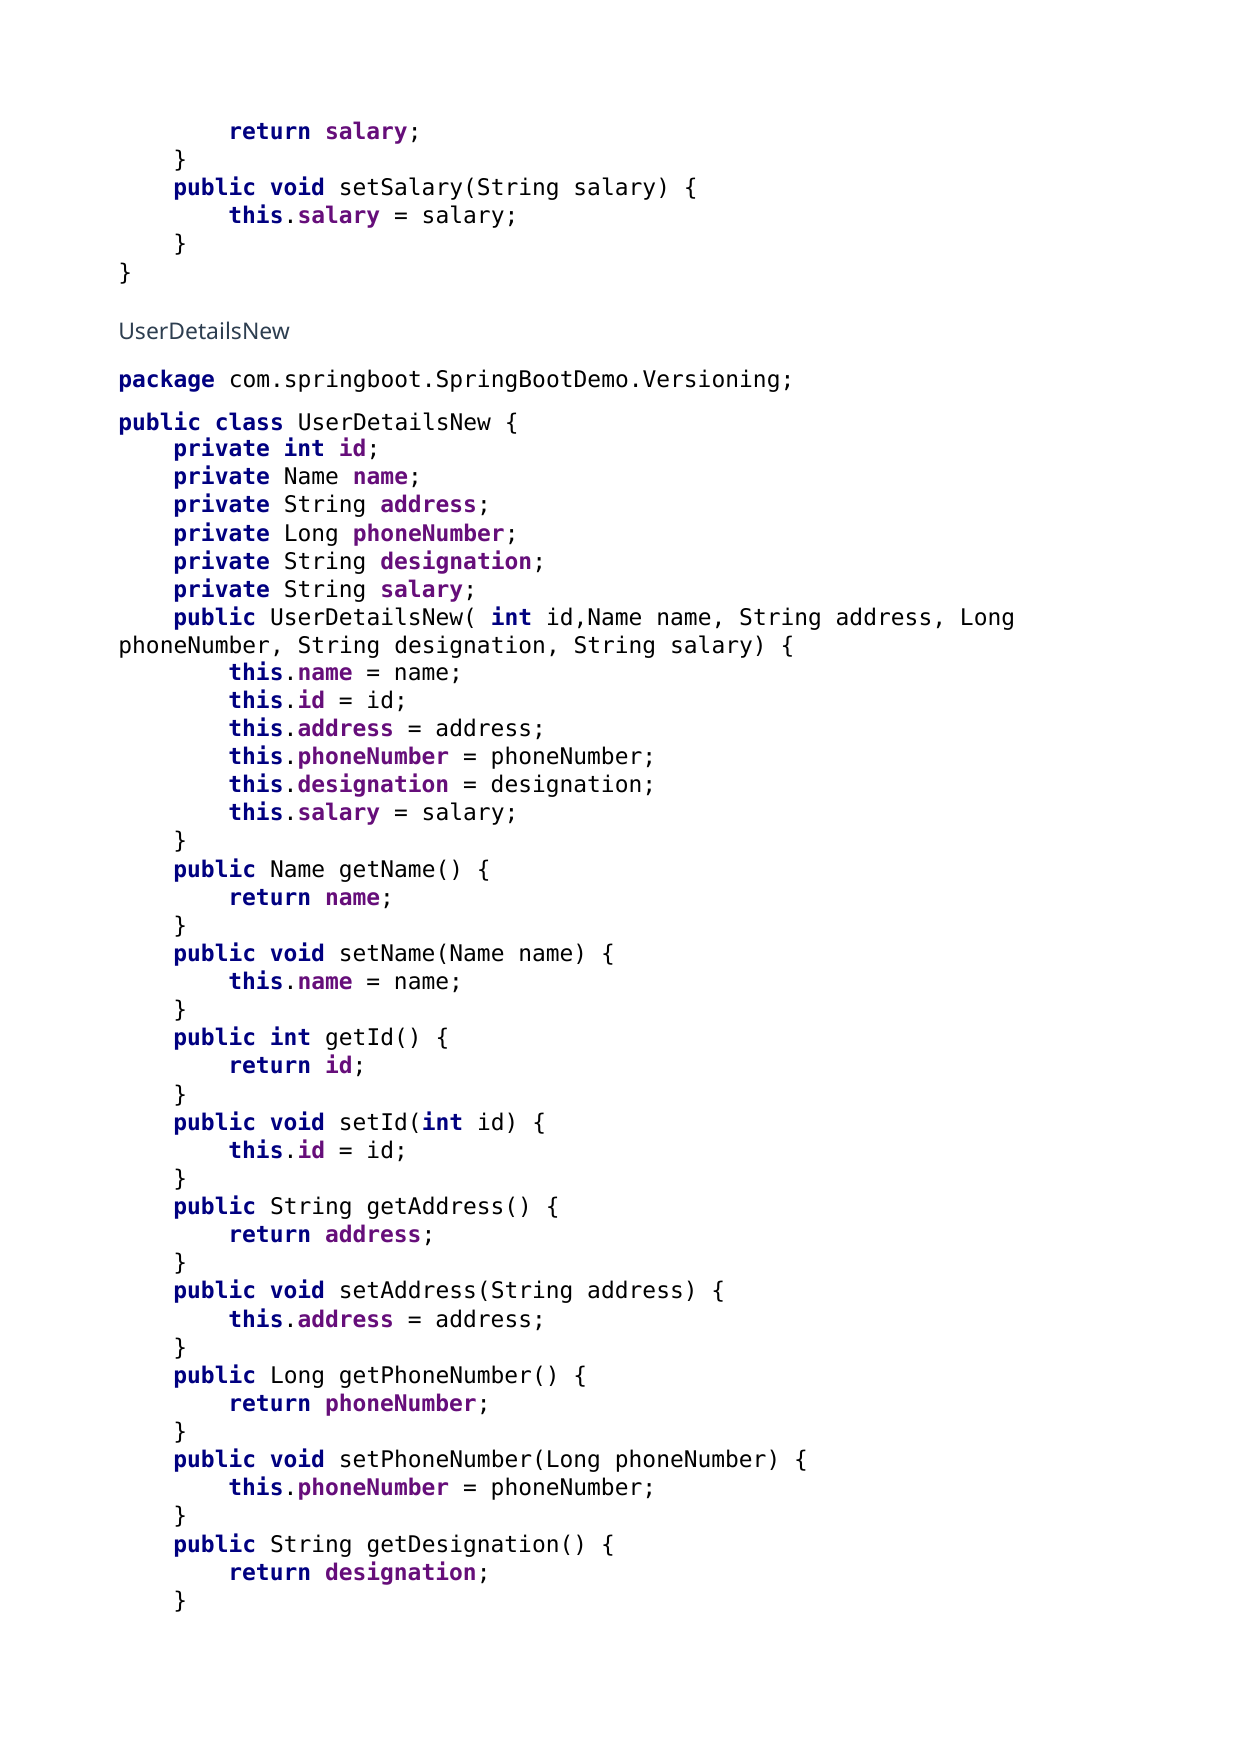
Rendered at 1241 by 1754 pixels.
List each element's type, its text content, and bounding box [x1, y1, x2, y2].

text } [118, 912, 1122, 940]
text } [118, 259, 1122, 285]
text } [118, 996, 1122, 1024]
text public void setId(int id) { [118, 1109, 1122, 1137]
text } [118, 1503, 1122, 1531]
text private String designation; [118, 548, 1122, 576]
text this.phoneNumber = phoneNumber; [118, 743, 1122, 771]
text this.id = id; [118, 687, 1122, 715]
text package com.springboot.SpringBootDemo.Versioning; [118, 366, 1122, 393]
text } [118, 1418, 1122, 1446]
text this.address = address; [118, 715, 1122, 743]
text return designation; [118, 1559, 1122, 1587]
text private int id; [118, 435, 1122, 463]
text public void setAddress(String address) { [118, 1278, 1122, 1306]
text } [118, 1249, 1122, 1278]
text private String salary; [118, 576, 1122, 604]
text return id; [118, 1053, 1122, 1081]
text public UserDetailsNew( int id,Name name, String address, Long phoneNumber, String designation, String salary) { [118, 604, 1122, 659]
text return phoneNumber; [118, 1390, 1122, 1418]
text public void setName(Name name) { [118, 940, 1122, 968]
text public String getDesignation() { [118, 1531, 1122, 1559]
text this.name = name; [118, 659, 1122, 687]
text public void setSalary(String salary) { [118, 174, 1122, 202]
text } [118, 1081, 1122, 1109]
text } [118, 231, 1122, 259]
text } [118, 146, 1122, 174]
text this.salary = salary; [118, 799, 1122, 828]
text return name; [118, 884, 1122, 912]
text public void setPhoneNumber(Long phoneNumber) { [118, 1446, 1122, 1474]
text } [118, 1587, 1122, 1615]
text private Long phoneNumber; [118, 520, 1122, 548]
text public Name getName() { [118, 856, 1122, 884]
text private String address; [118, 492, 1122, 520]
text public class UserDetailsNew { [118, 409, 1122, 435]
text public String getAddress() { [118, 1193, 1122, 1221]
text } [118, 1334, 1122, 1362]
text private Name name; [118, 463, 1122, 492]
text this.name = name; [118, 968, 1122, 996]
text UserDetailsNew [118, 315, 1122, 346]
text return address; [118, 1221, 1122, 1249]
text this.address = address; [118, 1306, 1122, 1334]
text this.phoneNumber = phoneNumber; [118, 1474, 1122, 1503]
text this.id = id; [118, 1137, 1122, 1165]
text this.salary = salary; [118, 202, 1122, 231]
text return salary; [118, 118, 1122, 146]
text } [118, 828, 1122, 856]
text public int getId() { [118, 1024, 1122, 1053]
text public Long getPhoneNumber() { [118, 1362, 1122, 1390]
text this.designation = designation; [118, 771, 1122, 799]
text } [118, 1165, 1122, 1193]
